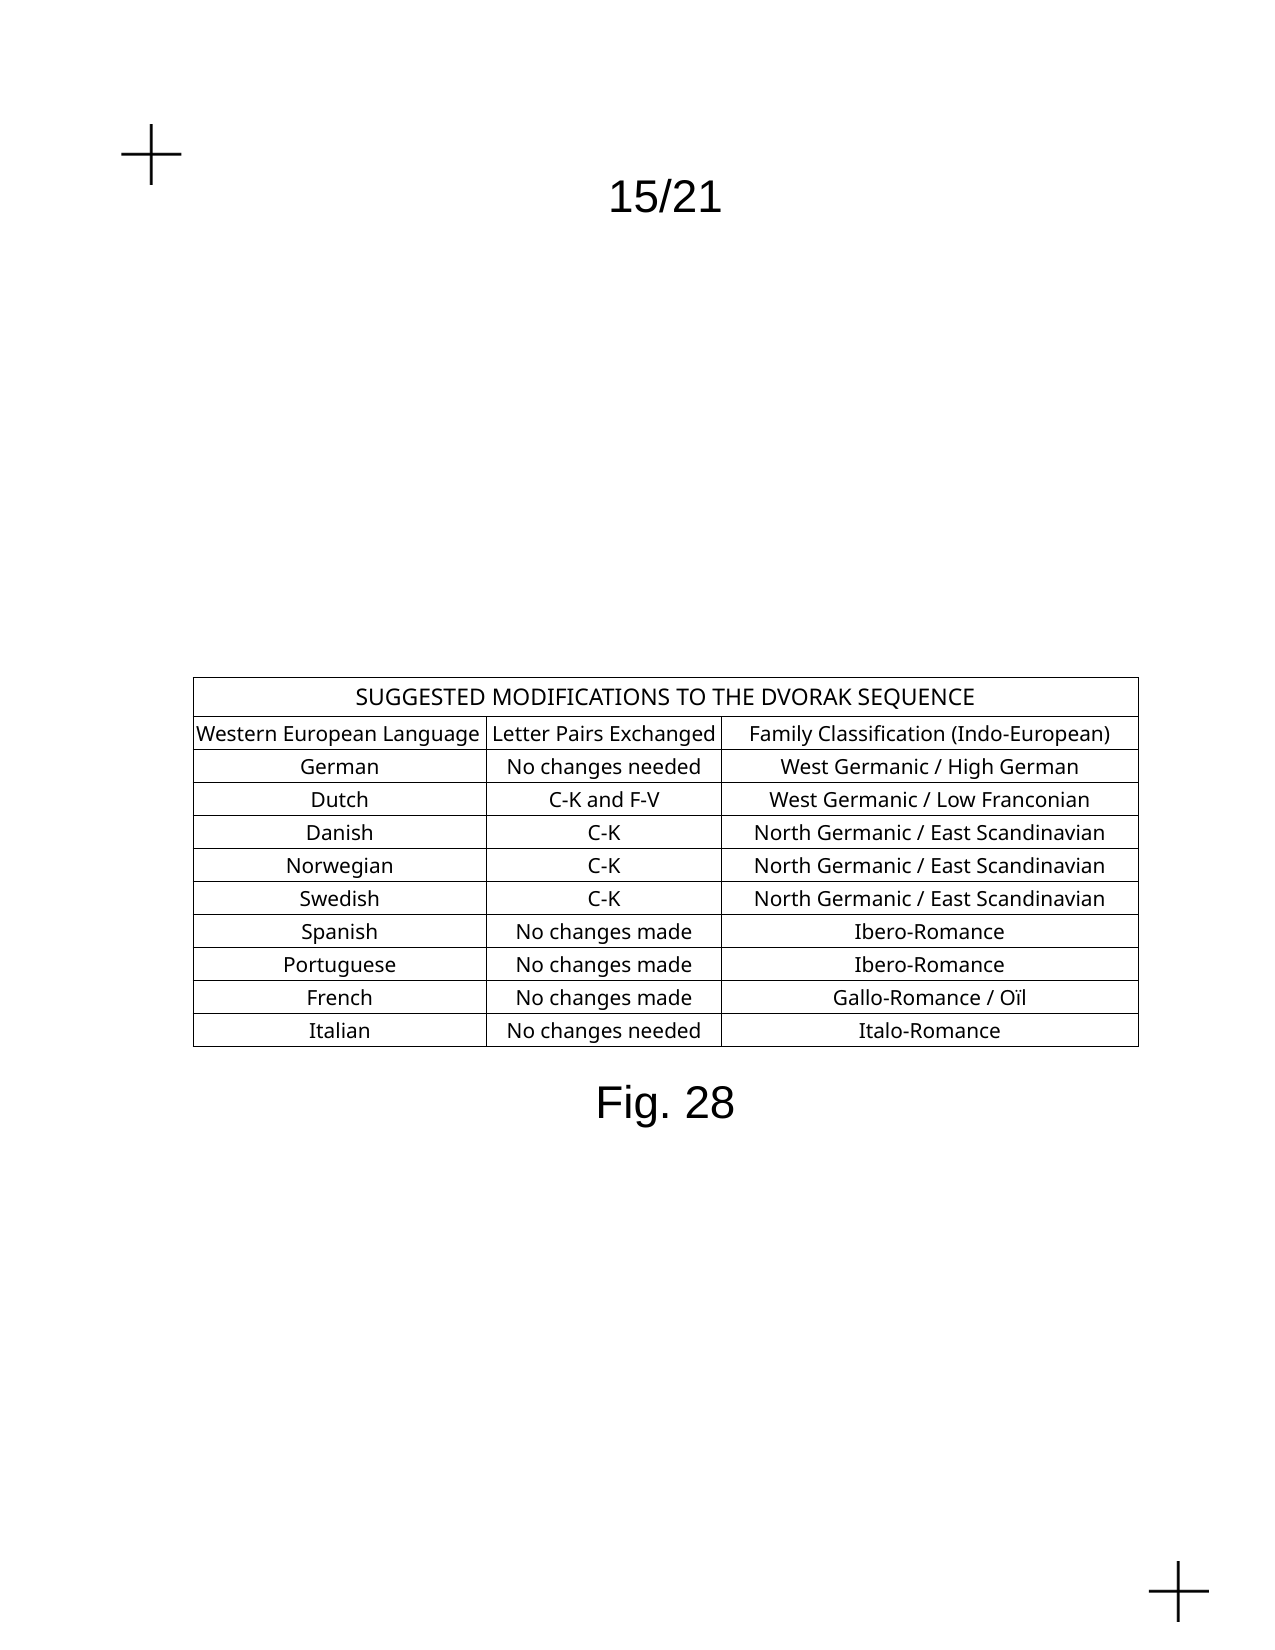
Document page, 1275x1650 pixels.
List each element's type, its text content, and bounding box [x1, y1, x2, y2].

table_cell North Germanic / East Scandinavian [722, 849, 1138, 881]
table_cell No changes made [487, 915, 721, 947]
table_cell Gallo-Romance / Oïl [722, 981, 1138, 1013]
table_cell Dutch [194, 783, 486, 815]
table_cell Ibero-Romance [722, 948, 1138, 980]
table_cell Western European Language [194, 717, 486, 749]
table_cell Spanish [194, 915, 486, 947]
table_cell No changes needed [487, 1014, 721, 1046]
table_cell C-K [487, 816, 721, 848]
table_cell North Germanic / East Scandinavian [722, 882, 1138, 914]
table_cell C-K [487, 882, 721, 914]
text 15/21 [150, 169, 1181, 222]
table_cell Italo-Romance [722, 1014, 1138, 1046]
picture [121, 124, 182, 185]
table_cell No changes needed [487, 750, 721, 782]
table_cell Letter Pairs Exchanged [487, 717, 721, 749]
table_cell Portuguese [194, 948, 486, 980]
picture [1148, 1561, 1209, 1622]
table_cell Ibero-Romance [722, 915, 1138, 947]
table_cell West Germanic / High German [722, 750, 1138, 782]
table_cell C-K and F-V [487, 783, 721, 815]
table_cell Norwegian [194, 849, 486, 881]
table_cell No changes made [487, 981, 721, 1013]
table_cell Danish [194, 816, 486, 848]
table_cell C-K [487, 849, 721, 881]
table_cell Italian [194, 1014, 486, 1046]
table_cell Family Classification (Indo-European) [722, 717, 1138, 749]
table_cell German [194, 750, 486, 782]
table_cell North Germanic / East Scandinavian [722, 816, 1138, 848]
table_cell No changes made [487, 948, 721, 980]
table_cell Swedish [194, 882, 486, 914]
table_cell French [194, 981, 486, 1013]
table_cell West Germanic / Low Franconian [722, 783, 1138, 815]
table_header SUGGESTED MODIFICATIONS TO THE DVORAK SEQUENCE [194, 678, 1138, 716]
text Fig. 28 [150, 1075, 1181, 1128]
